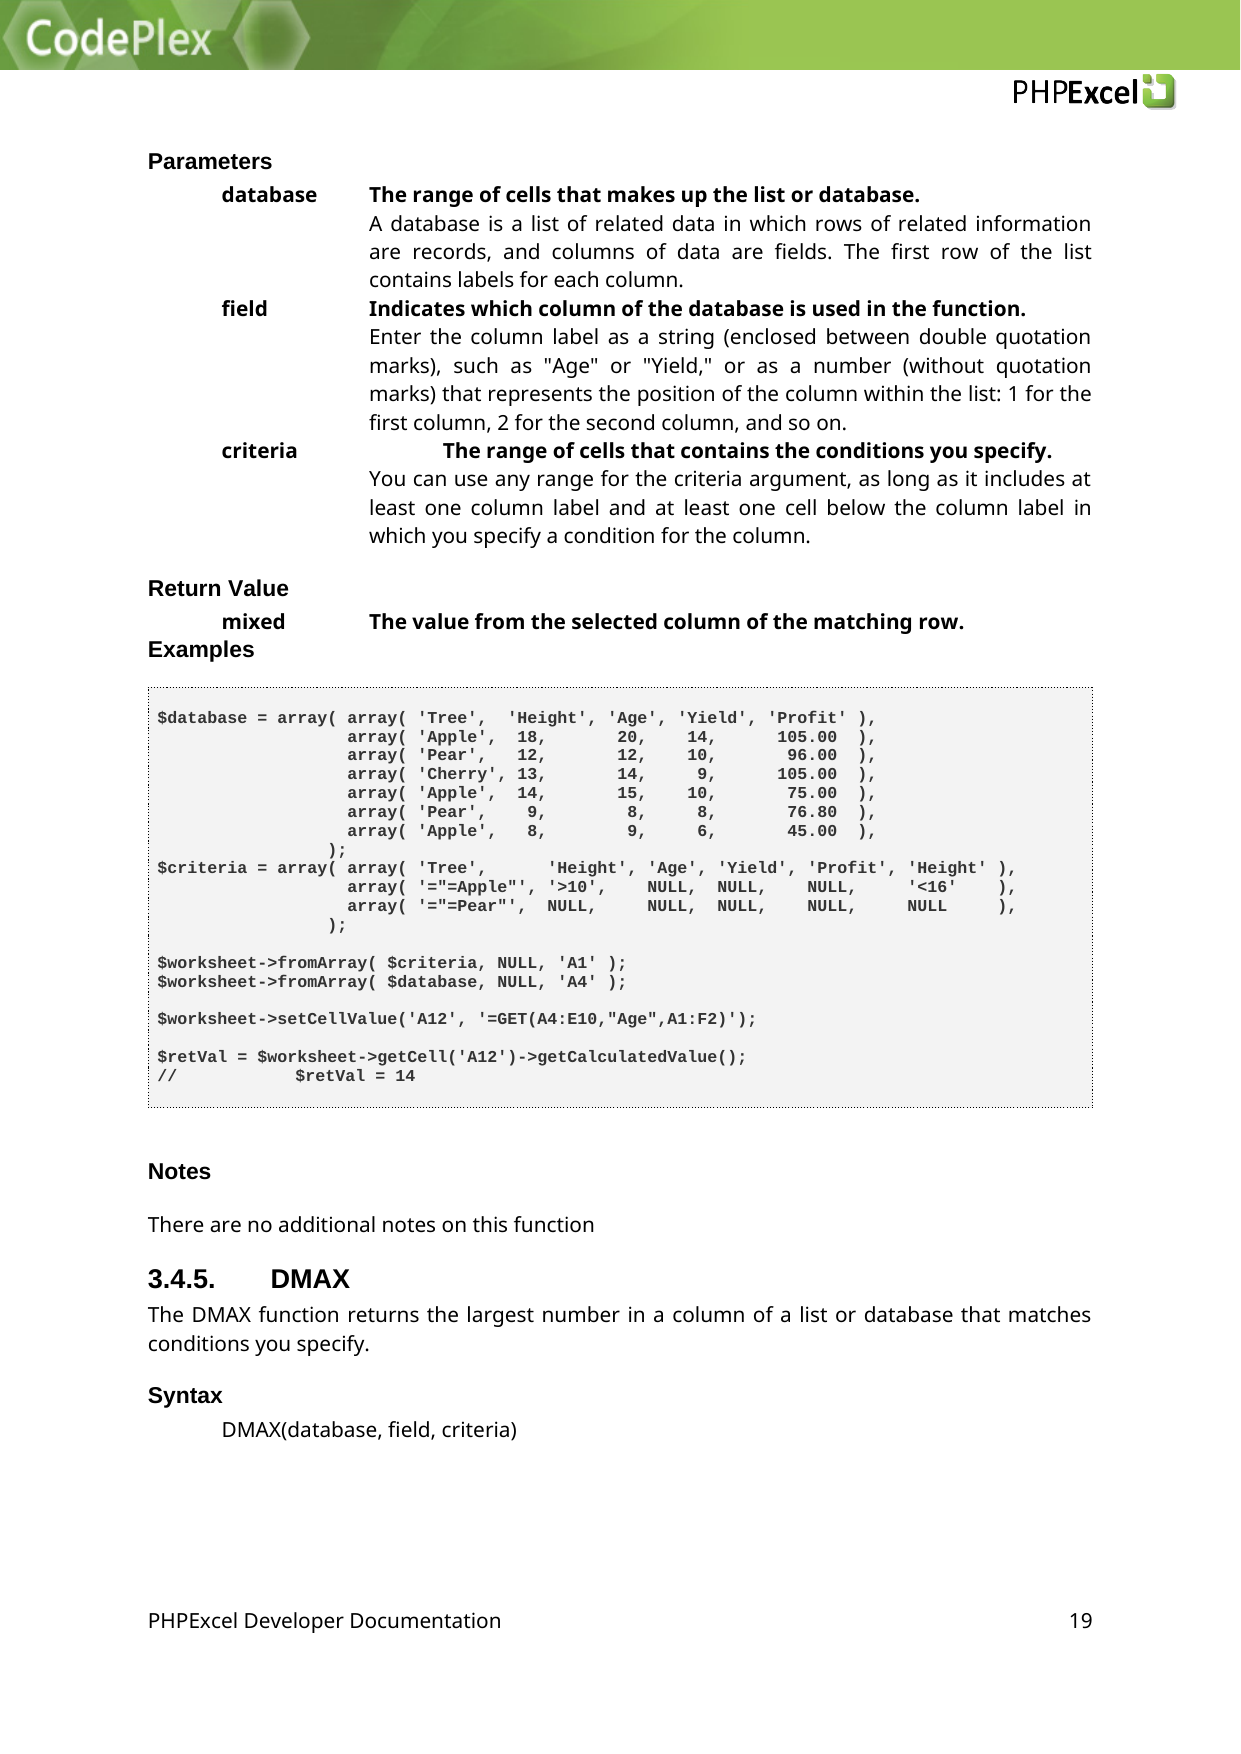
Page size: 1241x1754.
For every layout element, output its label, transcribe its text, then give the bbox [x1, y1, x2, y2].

text ); [148, 838, 1093, 857]
subtitle Notes [148, 1158, 1093, 1185]
text $worksheet->fromArray( $criteria, NULL, 'A1' ); [148, 951, 1093, 970]
text array( 'Apple', 14, 15, 10, 75.00 ), [148, 782, 1093, 800]
text You can use any range for the criteria argument, as long as it includes at least one column label and at least one cell below the column label in which you specify a condition for the column. [369, 464, 1093, 550]
text $database = array( array( 'Tree', 'Height', 'Age', 'Yield', 'Profit' ), [148, 706, 1093, 725]
subtitle Syntax [148, 1382, 1093, 1409]
text DMAX(database, field, criteria) [221, 1415, 1093, 1443]
text database The range of cells that makes up the list or database. [221, 180, 1093, 209]
text Enter the column label as a string (enclosed between double quotation marks), such as "Age" or "Yield," or as a number (without quotation marks) that represents the position of the column within the list: 1 for the first column, 2 for the second column, and so on. [369, 322, 1093, 436]
text array( '="=Apple"', '>10', NULL, NULL, NULL, '<16' ), [148, 876, 1093, 895]
text $criteria = array( array( 'Tree', 'Height', 'Age', 'Yield', 'Profit', 'Height' ), [148, 857, 1093, 876]
text mixed The value from the selected column of the matching row. [221, 607, 1093, 636]
subtitle Parameters [148, 148, 1093, 174]
text ); [148, 913, 1093, 932]
text $worksheet->fromArray( $database, NULL, 'A4' ); [148, 970, 1093, 989]
text array( 'Pear', 9, 8, 8, 76.80 ), [148, 800, 1093, 819]
text array( 'Cherry', 13, 14, 9, 105.00 ), [148, 763, 1093, 782]
subtitle DMAX [148, 1263, 1093, 1294]
text The DMAX function returns the largest number in a column of a list or database that matches conditions you specify. [148, 1301, 1093, 1357]
text // $retVal = 14 [148, 1064, 1093, 1083]
text criteria The range of cells that contains the conditions you specify. [221, 436, 1093, 464]
text There are no additional notes on this function [148, 1210, 1093, 1238]
text $retVal = $worksheet->getCell('A12')->getCalculatedValue(); [148, 1046, 1093, 1064]
subtitle Examples [148, 636, 1093, 662]
text $worksheet->setCellValue('A12', '=GET(A4:E10,"Age",A1:F2)'); [148, 1008, 1093, 1027]
text array( 'Apple', 8, 9, 6, 45.00 ), [148, 819, 1093, 838]
text array( 'Apple', 18, 20, 14, 105.00 ), [148, 725, 1093, 744]
text array( '="=Pear"', NULL, NULL, NULL, NULL, NULL ), [148, 895, 1093, 913]
subtitle Return Value [148, 575, 1093, 601]
text A database is a list of related data in which rows of related information are records, and columns of data are fields. The first row of the list contains labels for each column. [369, 209, 1093, 294]
text field Indicates which column of the database is used in the function. [221, 294, 1093, 322]
text array( 'Pear', 12, 12, 10, 96.00 ), [148, 744, 1093, 763]
